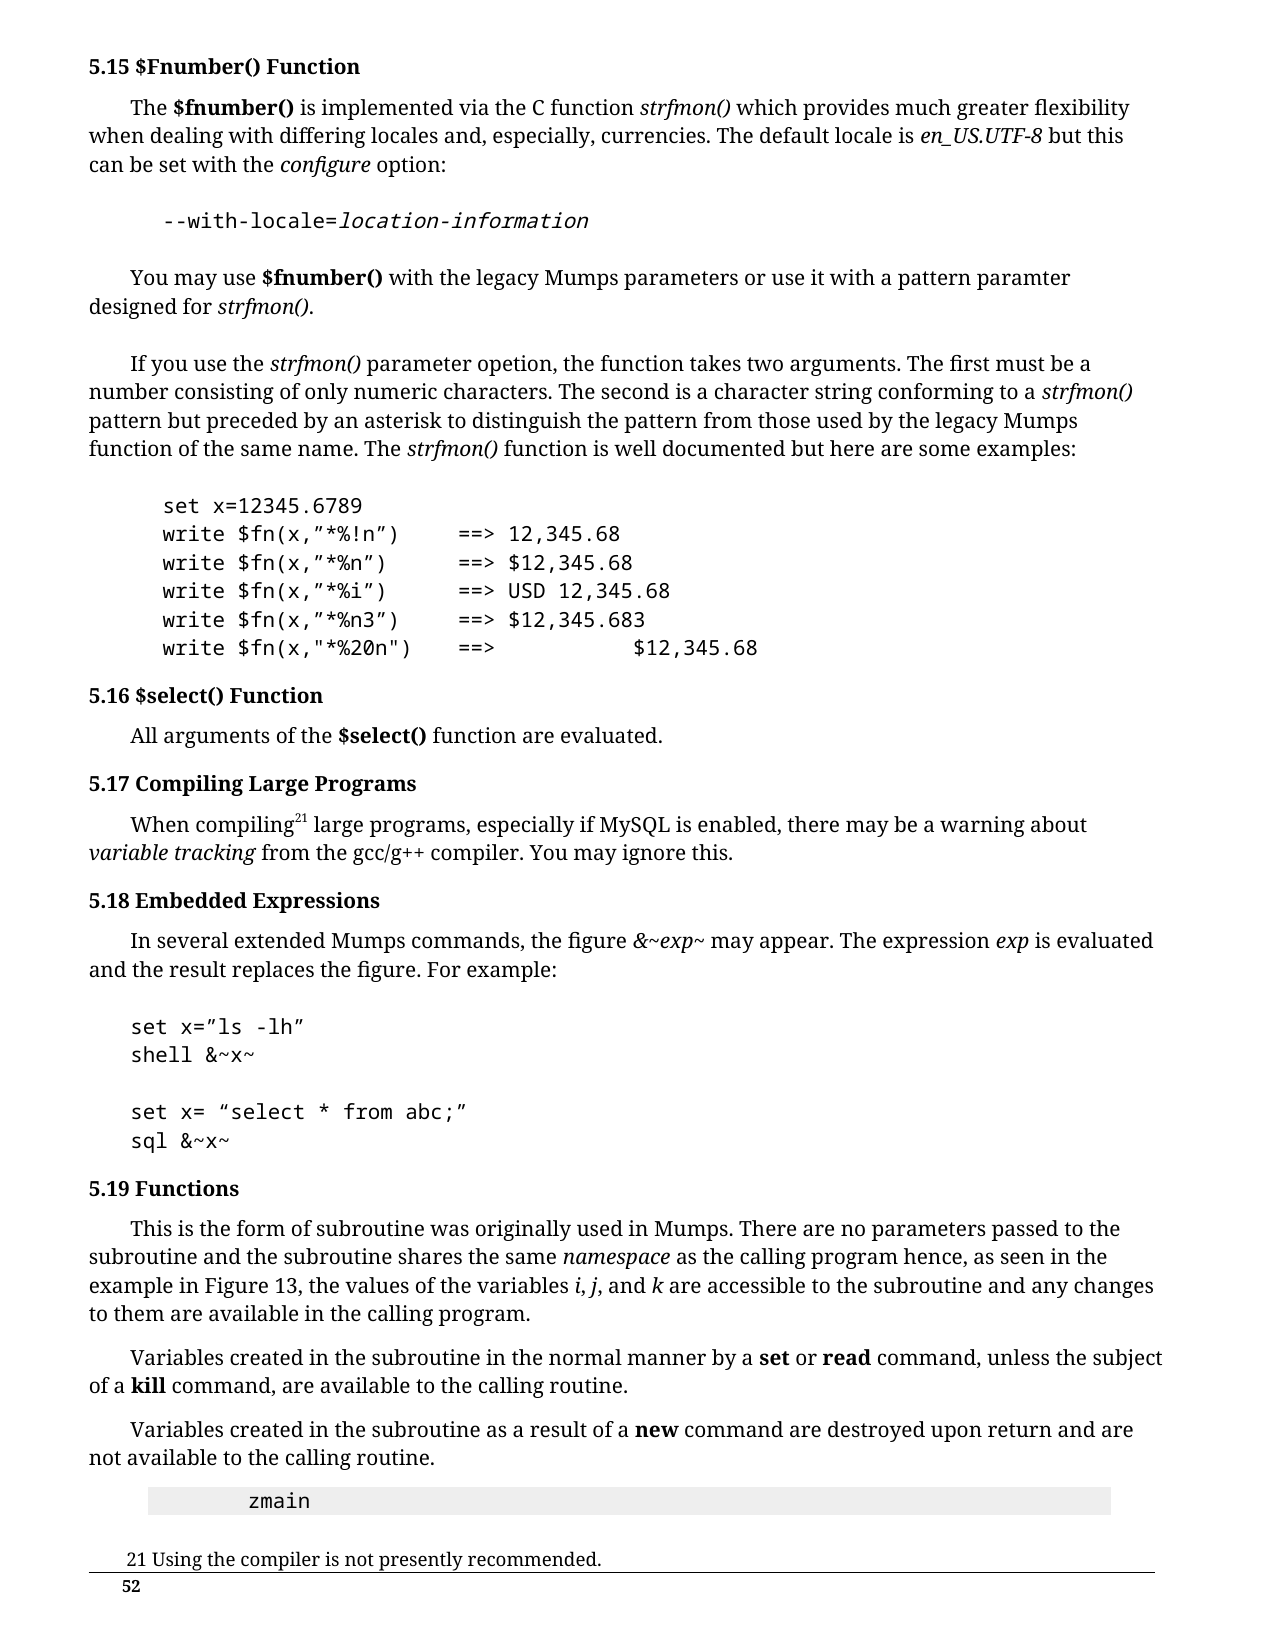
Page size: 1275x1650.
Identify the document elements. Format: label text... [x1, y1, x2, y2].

text write $fn(x,”*%n”) ==> $12,345.68 [88, 548, 1155, 576]
text All arguments of the $select() function are evaluated. [88, 722, 1155, 750]
text write $fn(x,”*%n3”) ==> $12,345.683 [88, 605, 1155, 633]
text The $fnumber() is implemented via the C function strfmon() which provides much greater flexibility when dealing with differing locales and, especially, currencies. The default locale is en_US.UTF-8 but this can be set with the configure option: [88, 93, 1155, 178]
text write $fn(x,”*%!n”) ==> 12,345.68 [88, 519, 1155, 548]
subtitle $Fnumber() Function [88, 52, 1170, 81]
text You may use $fnumber() with the legacy Mumps parameters or use it with a pattern paramter designed for strfmon(). [88, 263, 1155, 320]
text write $fn(x,"*%20n") ==> $12,345.68 [88, 633, 1155, 662]
subtitle Functions [88, 1174, 1170, 1202]
subtitle Compiling Large Programs [88, 769, 1170, 798]
text Using the compiler is not presently recommended. [88, 1546, 1155, 1572]
text set x= “select * from abc;” [88, 1097, 1155, 1126]
text Variables created in the subroutine in the normal manner by a set or read command, unless the subject of a kill command, are available to the calling routine. [88, 1343, 1170, 1400]
subtitle $select() Function [88, 681, 1170, 709]
text shell &~x~ [88, 1040, 1155, 1069]
text --with-locale=location-information [88, 207, 1155, 235]
text When compiling large programs, especially if MySQL is enabled, there may be a warning about variable tracking from the gcc/g++ compiler. You may ignore this. [88, 810, 1155, 867]
text This is the form of subroutine was originally used in Mumps. There are no parameters passed to the subroutine and the subroutine shares the same namespace as the calling program hence, as seen in the example in Figure 13, the values of the variables i, j, and k are accessible to the subroutine and any changes to them are available in the calling program. [88, 1214, 1170, 1328]
text set x=12345.6789 [88, 491, 1155, 519]
text Variables created in the subroutine as a result of a new command are destroyed upon return and are not available to the calling routine. [88, 1415, 1170, 1472]
text In several extended Mumps commands, the figure &~exp~ may appear. The expression exp is evaluated and the result replaces the figure. For example: [88, 927, 1155, 983]
text If you use the strfmon() parameter opetion, the function takes two arguments. The first must be a number consisting of only numeric characters. The second is a character string conforming to a strfmon() pattern but preceded by an asterisk to distinguish the pattern from those used by the legacy Mumps function of the same name. The strfmon() function is well documented but here are some examples: [88, 349, 1155, 463]
text sql &~x~ [88, 1126, 1155, 1154]
text write $fn(x,”*%i”) ==> USD 12,345.68 [88, 576, 1155, 605]
text zmain [148, 1487, 1111, 1515]
text set x=”ls -lh” [88, 1012, 1155, 1040]
subtitle Embedded Expressions [88, 886, 1170, 915]
